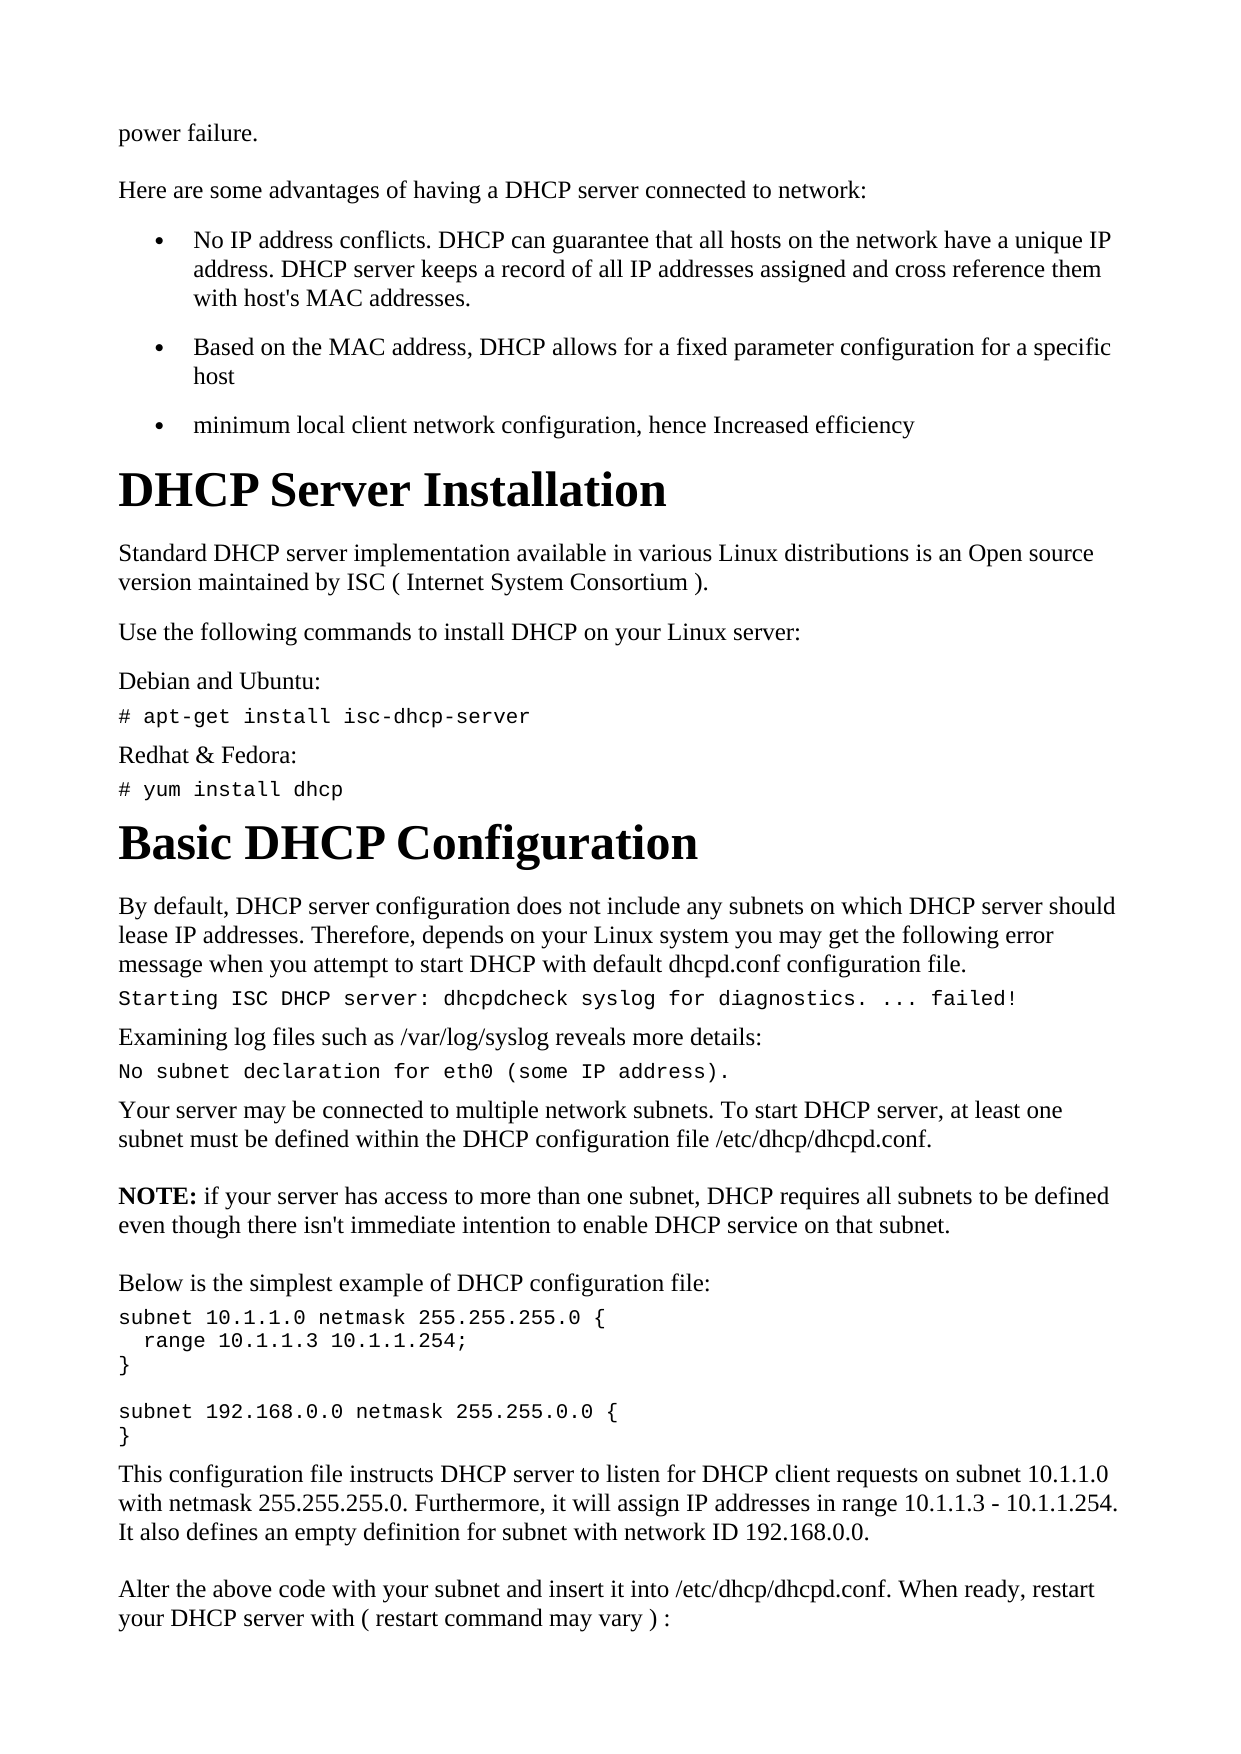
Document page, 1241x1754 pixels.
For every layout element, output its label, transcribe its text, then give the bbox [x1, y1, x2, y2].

text By default, DHCP server configuration does not include any subnets on which DHCP server should lease IP addresses. Therefore, depends on your Linux system you may get the following error message when you attempt to start DHCP with default dhcpd.conf configuration file. [118, 891, 1122, 977]
text Redhat & Fedora: [118, 740, 1122, 768]
text power failure. Here are some advantages of having a DHCP server connected to network: [118, 118, 1122, 204]
text Use the following commands to install DHCP on your Linux server: [118, 617, 1122, 646]
text } [118, 1354, 1122, 1378]
text range 10.1.1.3 10.1.1.254; [118, 1331, 1122, 1354]
list No IP address conflicts. DHCP can guarantee that all hosts on the network have a unique IP address. DHCP server keeps a record of all IP addresses assigned and cross reference them with host's MAC addresses. [156, 225, 1122, 311]
text Standard DHCP server implementation available in various Linux distributions is an Open source version maintained by ISC ( Internet System Consortium ). [118, 538, 1122, 596]
text No subnet declaration for eth0 (some IP address). [118, 1061, 1122, 1085]
list minimum local client network configuration, hence Increased efficiency [156, 411, 1122, 439]
text Debian and Ubuntu: [118, 666, 1122, 695]
text DHCP Server Installation [118, 460, 1122, 518]
text Starting ISC DHCP server: dhcpdcheck syslog for diagnostics. ... failed! [118, 988, 1122, 1012]
text Basic DHCP Configuration [118, 813, 1122, 870]
list Based on the MAC address, DHCP allows for a fixed parameter configuration for a specific host [156, 332, 1122, 390]
text } [118, 1425, 1122, 1449]
text Examining log files such as /var/log/syslog reveals more details: [118, 1022, 1122, 1051]
text # yum install dhcp [118, 779, 1122, 802]
text subnet 10.1.1.0 netmask 255.255.255.0 { [118, 1307, 1122, 1331]
text subnet 192.168.0.0 netmask 255.255.0.0 { [118, 1401, 1122, 1425]
text # apt-get install isc-dhcp-server [118, 706, 1122, 729]
text This configuration file instructs DHCP server to listen for DHCP client requests on subnet 10.1.1.0 with netmask 255.255.255.0. Furthermore, it will assign IP addresses in range 10.1.1.3 - 10.1.1.254. It also defines an empty definition for subnet with network ID 192.168.0.0. Alter the above code with your subnet and insert it into /etc/dhcp/dhcpd.conf. When ready, restart your DHCP server with ( restart command may vary ) : [118, 1459, 1122, 1632]
text Your server may be connected to multiple network subnets. To start DHCP server, at least one subnet must be defined within the DHCP configuration file /etc/dhcp/dhcpd.conf. NOTE: if your server has access to more than one subnet, DHCP requires all subnets to be defined even though there isn't immediate intention to enable DHCP service on that subnet. Below is the simplest example of DHCP configuration file: [118, 1095, 1122, 1296]
